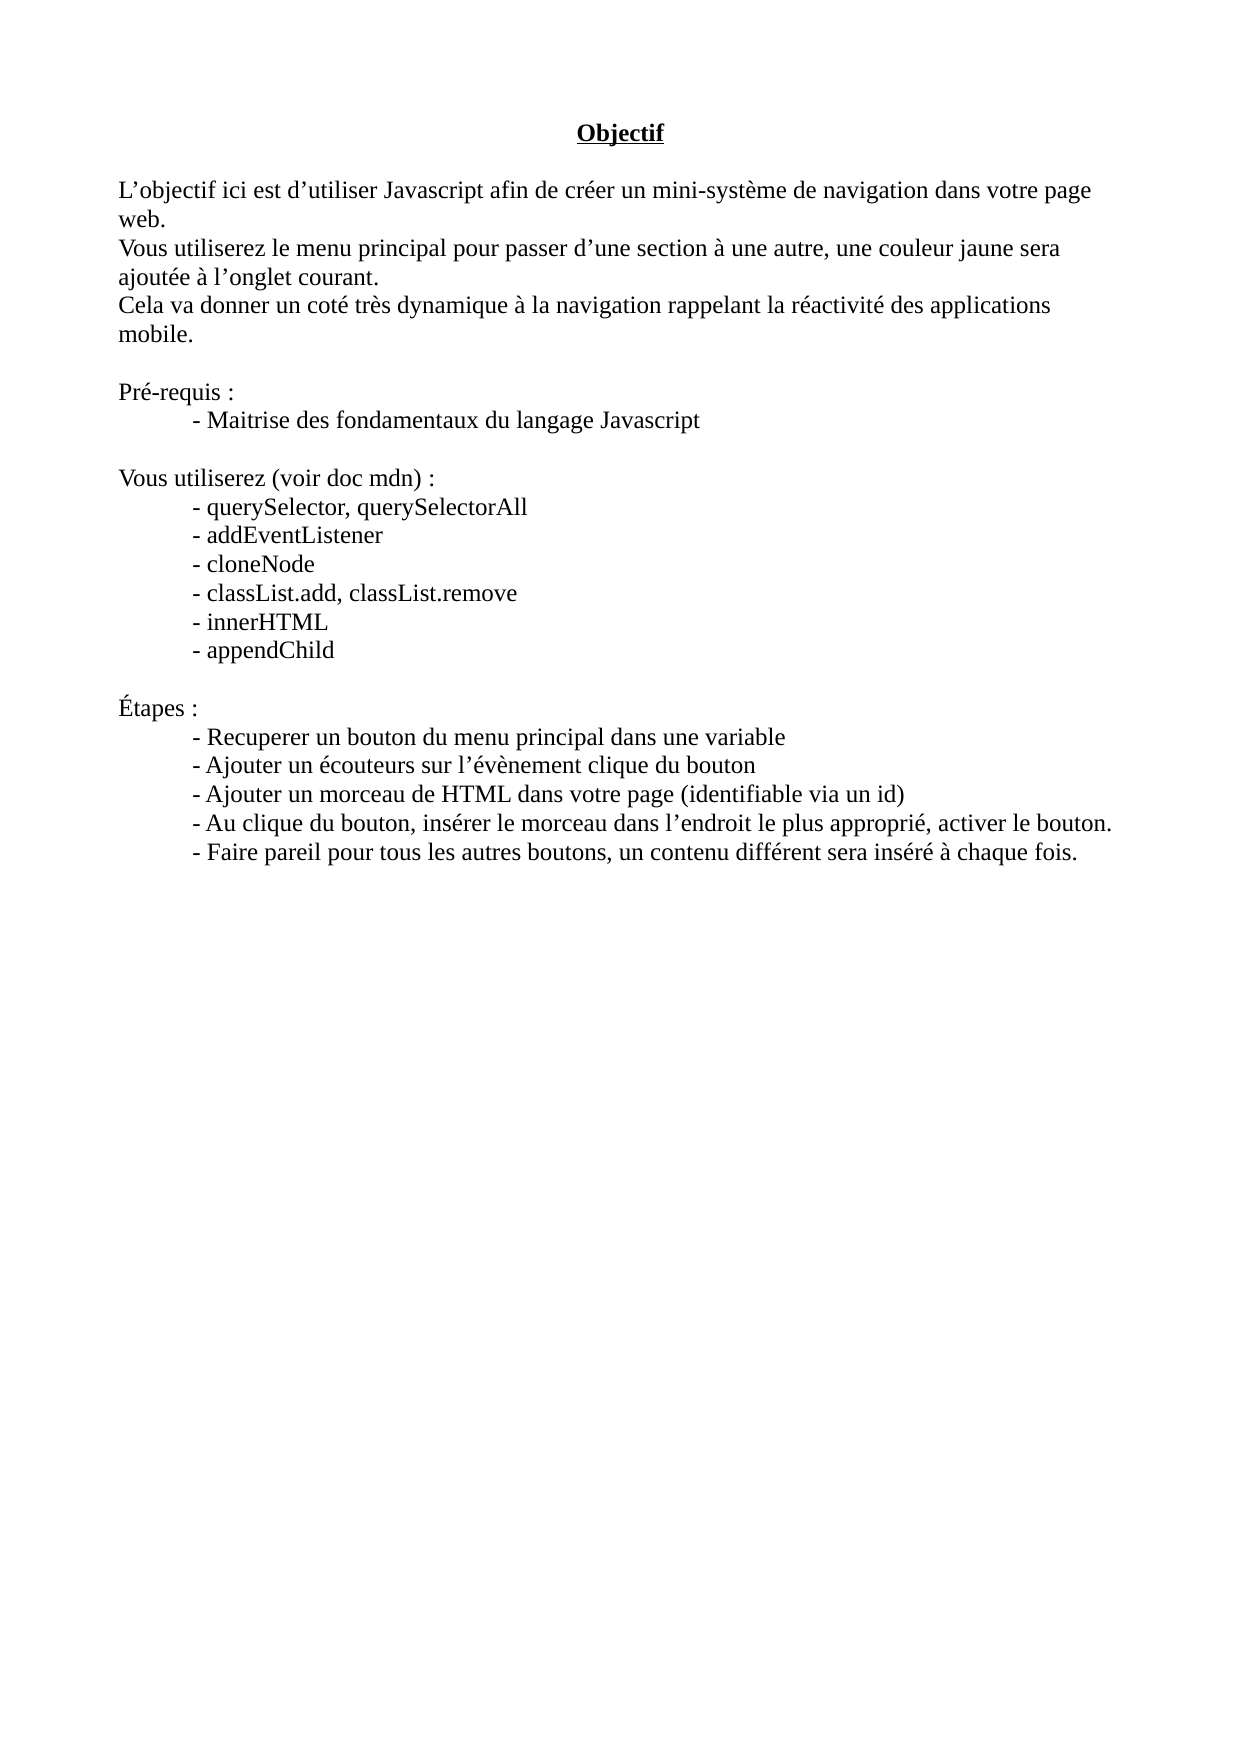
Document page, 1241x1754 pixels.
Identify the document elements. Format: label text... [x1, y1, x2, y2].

text Pré-requis : [118, 377, 1122, 406]
text - cloneNode [118, 549, 1122, 578]
text L’objectif ici est d’utiliser Javascript afin de créer un mini-système de navigation dans votre page web. [118, 176, 1122, 233]
text Étapes : [118, 693, 1122, 722]
text - addEventListener [118, 521, 1122, 549]
text Vous utiliserez (voir doc mdn) : [118, 463, 1122, 492]
text - Recuperer un bouton du menu principal dans une variable - Ajouter un écouteurs sur l’évènement clique du bouton - Ajouter un morceau de HTML dans votre page (identifiable via un id) - Au clique du bouton, insérer le morceau dans l’endroit le plus approprié, activer le bouton. - Faire pareil pour tous les autres boutons, un contenu différent sera inséré à chaque fois. [118, 722, 1122, 866]
text Vous utiliserez le menu principal pour passer d’une section à une autre, une couleur jaune sera ajoutée à l’onglet courant. [118, 233, 1122, 291]
text Cela va donner un coté très dynamique à la navigation rappelant la réactivité des applications mobile. [118, 291, 1122, 348]
text - classList.add, classList.remove - innerHTML - appendChild [118, 578, 1122, 693]
text - querySelector, querySelectorAll [118, 492, 1122, 521]
text - Maitrise des fondamentaux du langage Javascript [118, 406, 1122, 434]
text Objectif [118, 118, 1122, 147]
